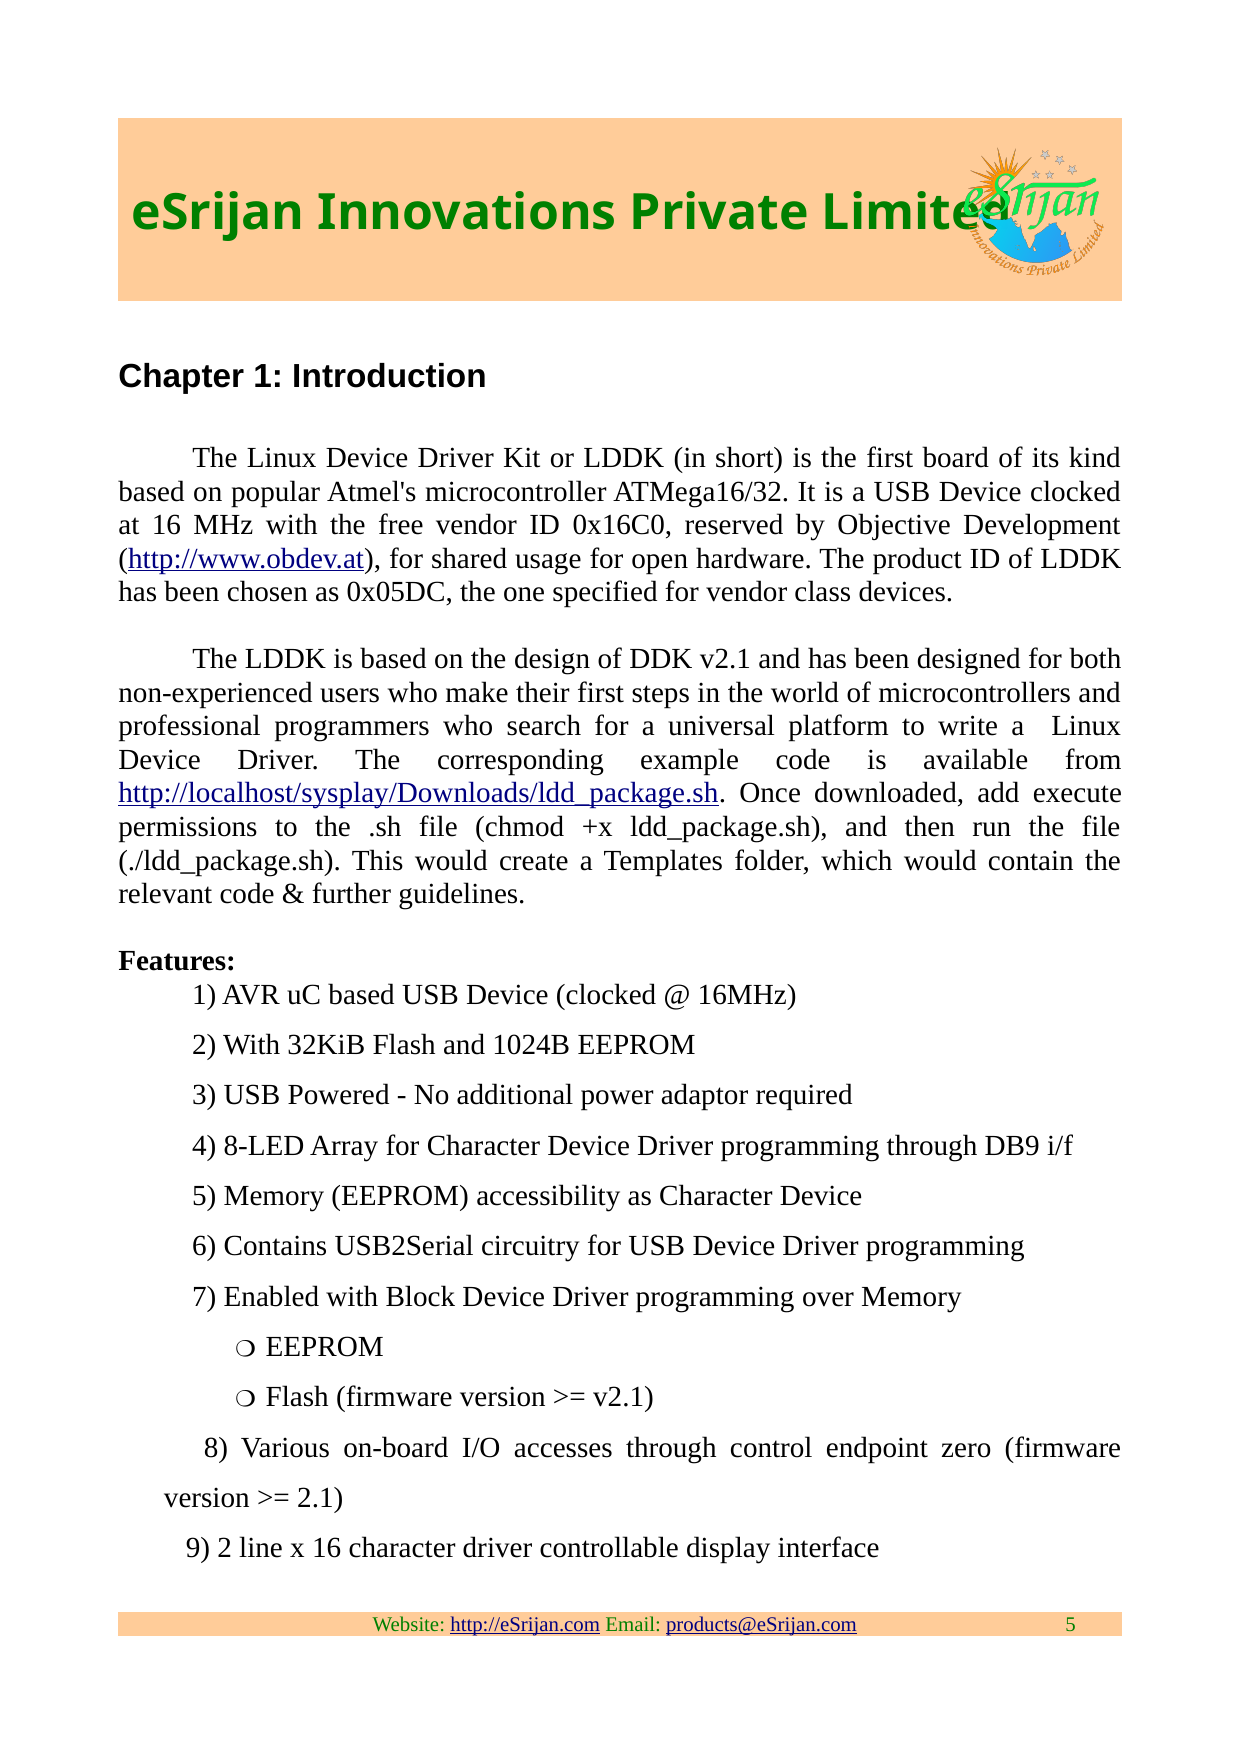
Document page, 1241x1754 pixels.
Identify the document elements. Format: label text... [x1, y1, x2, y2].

list 5) Memory (EEPROM) accessibility as Character Device [162, 1178, 1122, 1212]
list 7) Enabled with Block Device Driver programming over Memory [162, 1279, 1122, 1312]
picture [958, 126, 1114, 282]
list 6) Contains USB2Serial circuitry for USB Device Driver programming [162, 1228, 1122, 1262]
text The Linux Device Driver Kit or LDDK (in short) is the first board of its kind based on popular Atmel's microcontroller ATMega16/32. It is a USB Device clocked at 16 MHz with the free vendor ID 0x16C0, reserved by Objective Development (http://www.obdev.at), for shared usage for open hardware. The product ID of LDDK has been chosen as 0x05DC, the one specified for vendor class devices. [118, 440, 1122, 608]
list 3) USB Powered - No additional power adaptor required [162, 1077, 1122, 1111]
text The LDDK is based on the design of DDK v2.1 and has been designed for both non-experienced users who make their first steps in the world of microcontrollers and professional programmers who search for a universal platform to write a Linux Device Driver. The corresponding example code is available from http://localhost/sysplay/Downloads/ldd_package.sh. Once downloaded, add execute permissions to the .sh file (chmod +x ldd_package.sh), and then run the file (./ldd_package.sh). This would create a Templates folder, which would contain the relevant code & further guidelines. [118, 641, 1122, 910]
list 9) 2 line x 16 character driver controllable display interface [126, 1531, 1122, 1564]
subtitle Chapter 1: Introduction [118, 356, 1122, 394]
list 1) AVR uC based USB Device (clocked @ 16MHz) [162, 977, 1122, 1010]
list 8) Various on-board I/O accesses through control endpoint zero (firmware version >= 2.1) [126, 1430, 1122, 1514]
list EEPROM [236, 1329, 1122, 1363]
text Features: [118, 943, 1122, 977]
list 4) 8-LED Array for Character Device Driver programming through DB9 i/f [162, 1128, 1122, 1161]
list 2) With 32KiB Flash and 1024B EEPROM [162, 1027, 1122, 1061]
list Flash (firmware version >= v2.1) [236, 1379, 1122, 1413]
